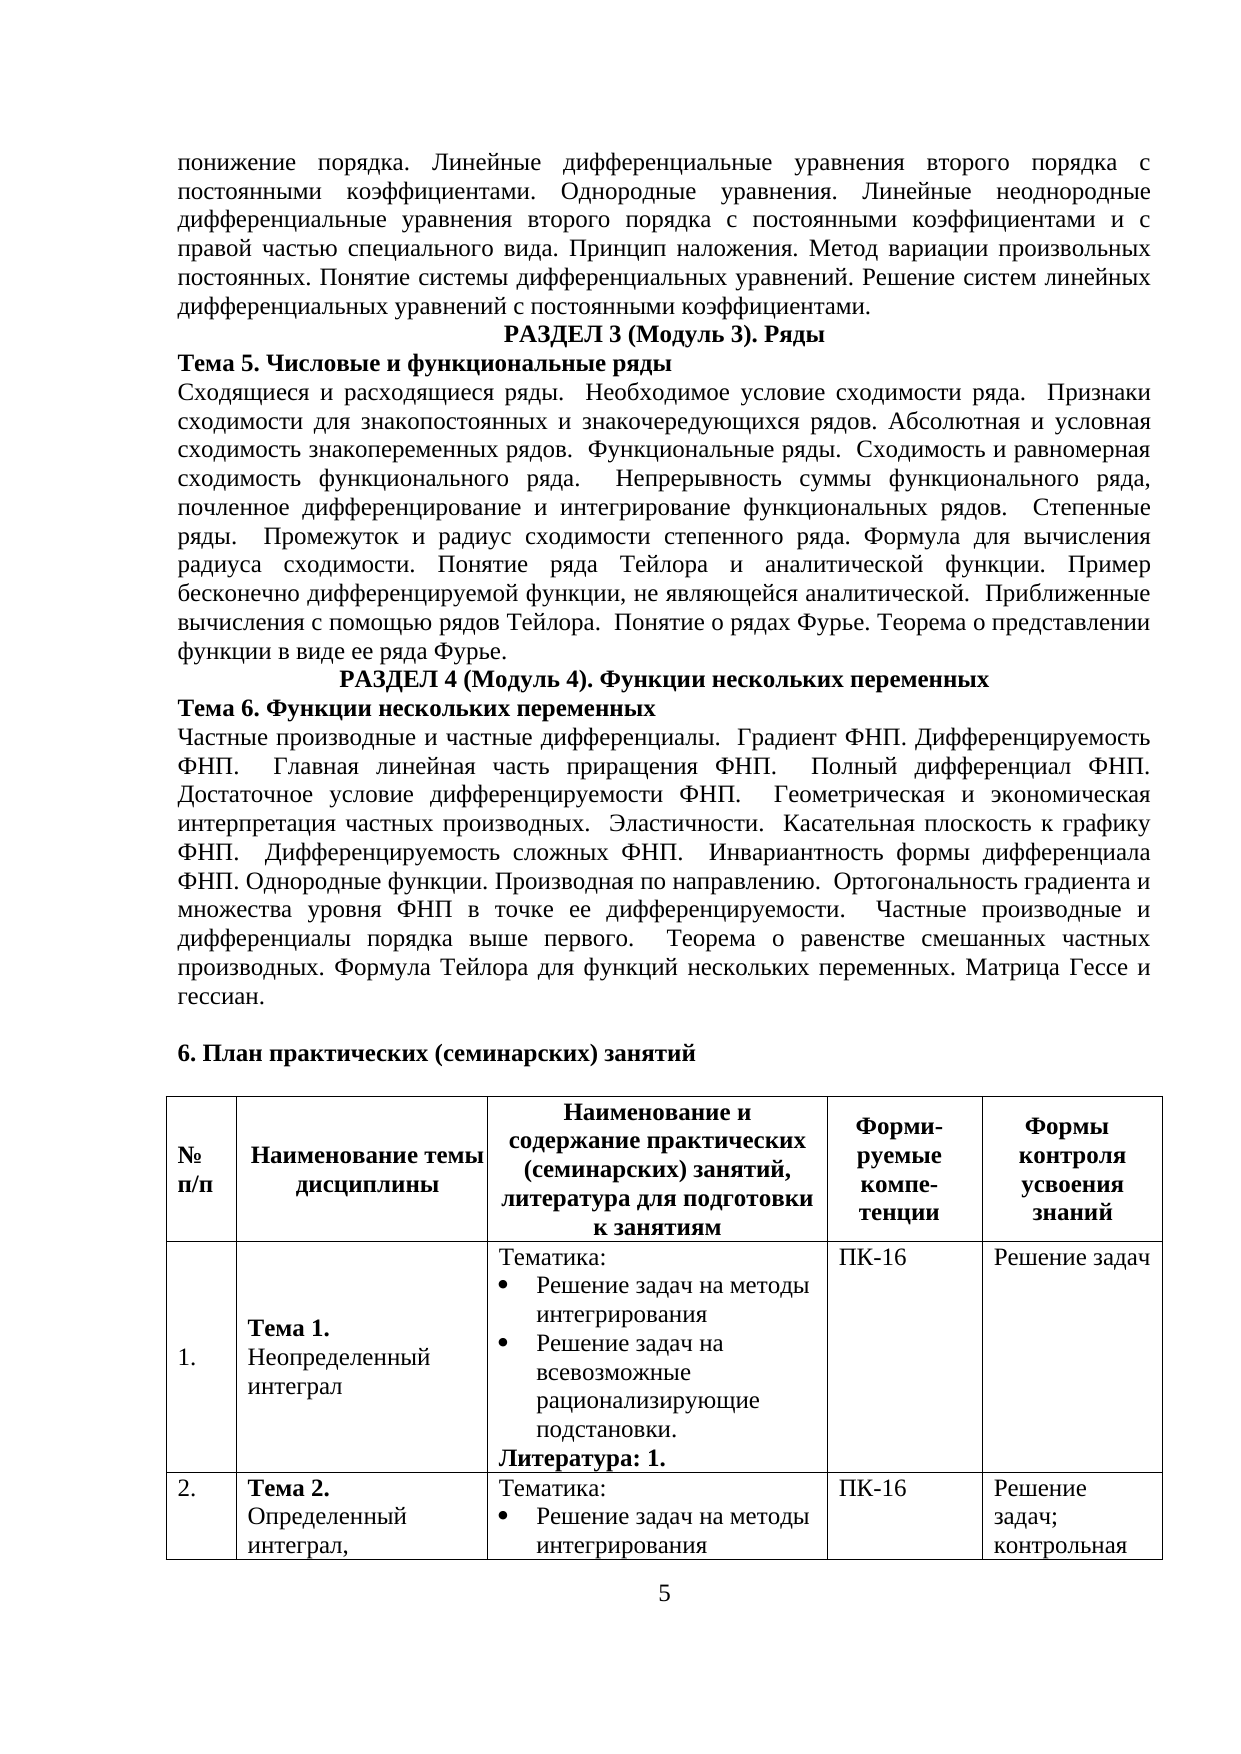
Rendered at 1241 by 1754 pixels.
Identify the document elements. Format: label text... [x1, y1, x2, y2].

table_header Наименование и содержание практических (семинарских) занятий, литература для подготовки к занятиям [488, 1097, 827, 1241]
table_header Формы контроля усвоения знаний [983, 1097, 1162, 1241]
text Частные производные и частные дифференциалы. Градиент ФНП. Дифференцируемость ФНП. Главная линейная часть приращения ФНП. Полный дифференциал ФНП. Достаточное условие дифференцируемости ФНП. Геометрическая и экономическая интерпретация частных производных. Эластичности. Касательная плоскость к графику ФНП. Дифференцируемость сложных ФНП. Инвариантность формы дифференциала ФНП. Однородные функции. Производная по направлению. Ортогональность градиента и множества уровня ФНП в точке ее дифференцируемости. Частные производные и дифференциалы порядка выше первого. Теорема о равенстве смешанных частных производных. Формула Тейлора для функций нескольких переменных. Матрица Гессе и гессиан. [177, 722, 1152, 1009]
table_cell Решение задач; контрольная [983, 1473, 1162, 1559]
table_cell Тематика: Решение задач на методы интегрирования Решение задач на всевозможные рационализирующие подстановки. Литература: 1. [488, 1242, 827, 1472]
table_cell Тема 2. Определенный интеграл, [237, 1473, 487, 1559]
table_cell ПК-16 [828, 1473, 982, 1559]
table_header Наименование темы дисциплины [237, 1097, 487, 1241]
table_header Форми- руемые компе- тенции [828, 1097, 982, 1241]
table_cell ПК-16 [828, 1242, 982, 1472]
text РАЗДЕЛ 4 (Модуль 4). Функции нескольких переменных [177, 664, 1152, 693]
table_cell Решение задач [983, 1242, 1162, 1472]
text Сходящиеся и расходящиеся ряды. Необходимое условие сходимости ряда. Признаки сходимости для знакопостоянных и знакочередующихся рядов. Абсолютная и условная сходимость знакопеременных рядов. Функциональные ряды. Сходимость и равномерная сходимость функционального ряда. Непрерывность суммы функционального ряда, почленное дифференцирование и интегрирование функциональных рядов. Степенные ряды. Промежуток и радиус сходимости степенного ряда. Формула для вычисления радиуса сходимости. Понятие ряда Тейлора и аналитической функции. Пример бесконечно дифференцируемой функции, не являющейся аналитической. Приближенные вычисления с помощью рядов Тейлора. Понятие о рядах Фурье. Теорема о представлении функции в виде ее ряда Фурье. [177, 377, 1152, 664]
text Тема 6. Функции нескольких переменных [177, 693, 1152, 722]
text 6. План практических (семинарских) занятий [177, 1038, 1152, 1067]
text понижение порядка. Линейные дифференциальные уравнения второго порядка с постоянными коэффициентами. Однородные уравнения. Линейные неоднородные дифференциальные уравнения второго порядка с постоянными коэффициентами и с правой частью специального вида. Принцип наложения. Метод вариации произвольных постоянных. Понятие системы дифференциальных уравнений. Решение систем линейных дифференциальных уравнений с постоянными коэффициентами. [177, 147, 1152, 319]
table_cell Тема 1. Неопределенный интеграл [237, 1242, 487, 1472]
text Тема 5. Числовые и функциональные ряды [177, 348, 1152, 377]
table_cell 1. [167, 1242, 236, 1472]
table_cell Тематика: Решение задач на методы интегрирования [488, 1473, 827, 1559]
text РАЗДЕЛ 3 (Модуль 3). Ряды [177, 319, 1152, 348]
table_cell 2. [167, 1473, 236, 1559]
table_header № п/п [167, 1097, 236, 1241]
